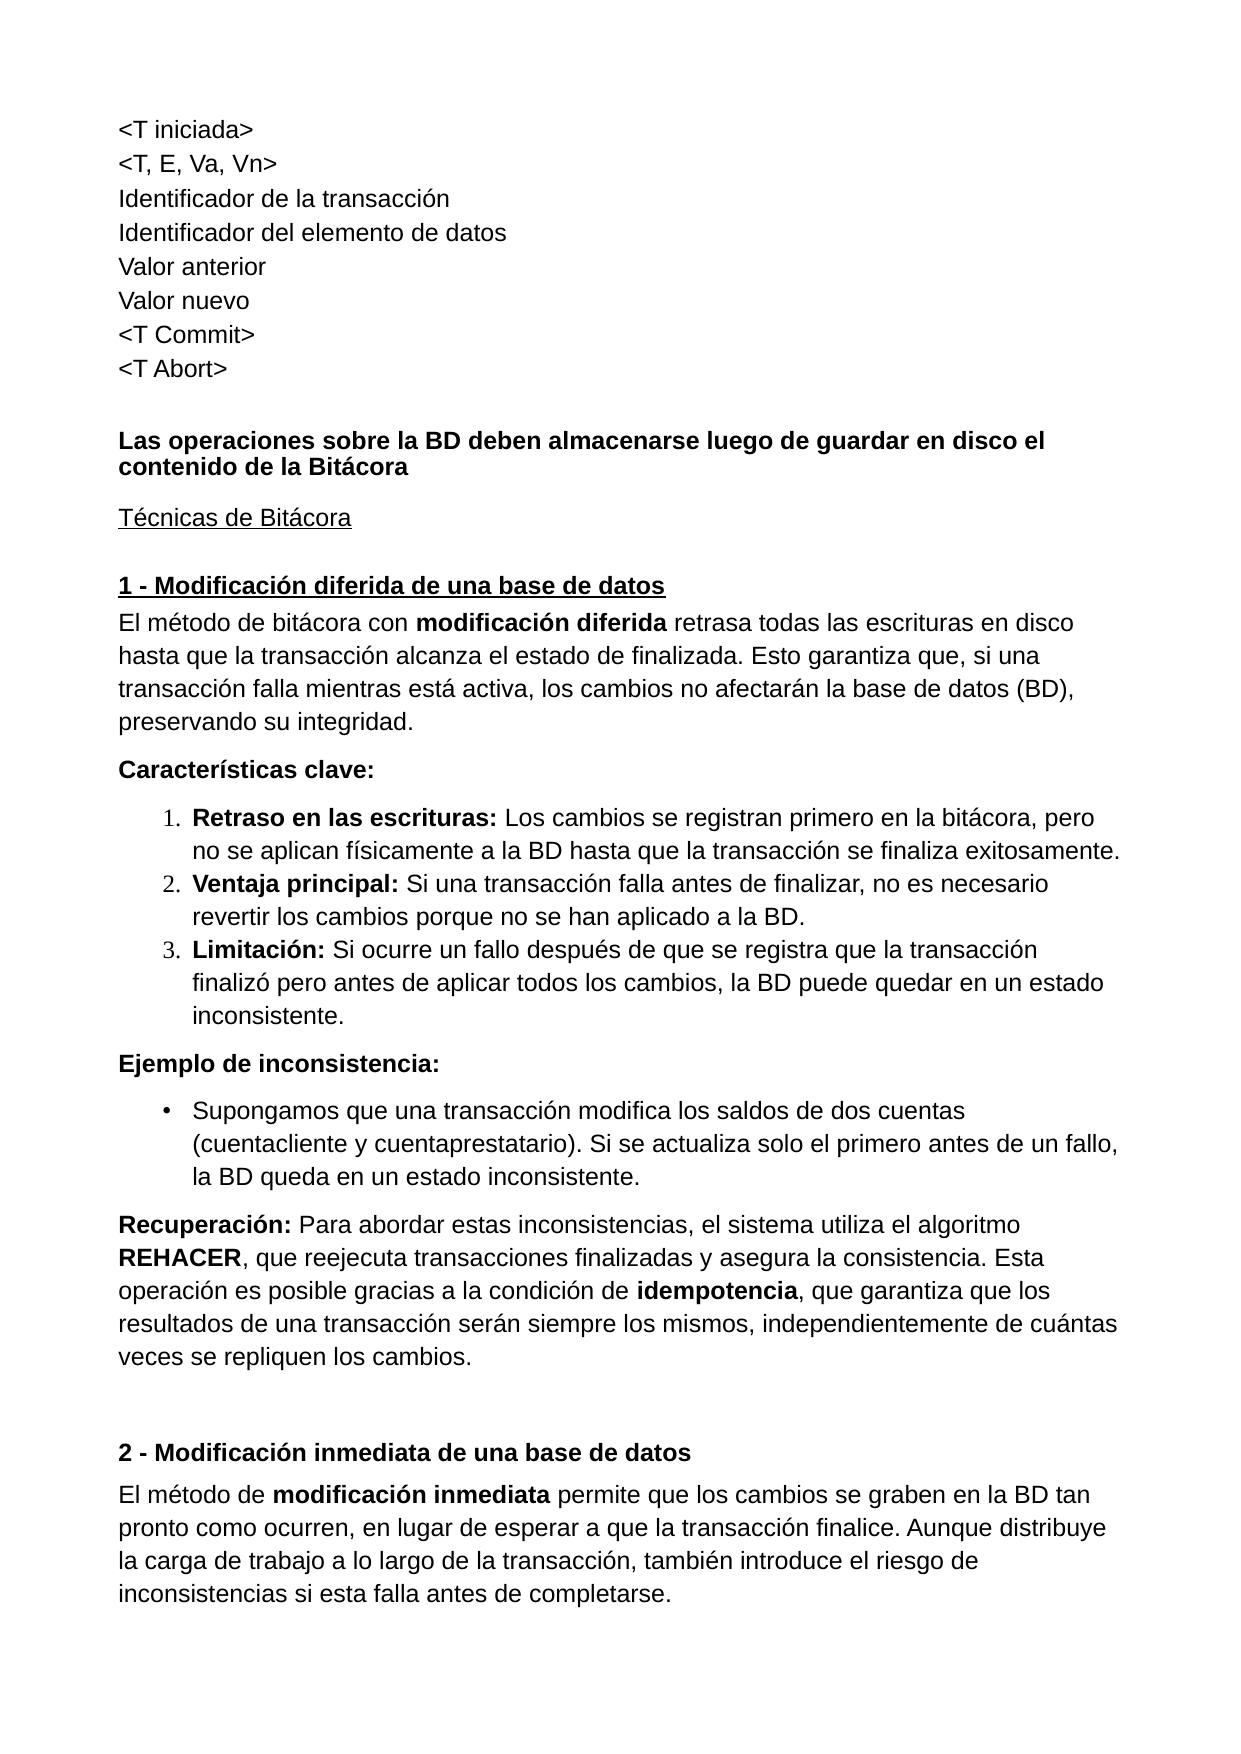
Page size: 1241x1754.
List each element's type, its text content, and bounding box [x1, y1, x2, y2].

text El método de modificación inmediata permite que los cambios se graben en la BD tan pronto como ocurren, en lugar de esperar a que la transacción finalice. Aunque distribuye la carga de trabajo a lo largo de la transacción, también introduce el riesgo de inconsistencias si esta falla antes de completarse. [118, 1480, 1122, 1607]
subtitle 1 - Modificación diferida de una base de datos [118, 574, 1122, 600]
text Valor nuevo [118, 289, 1122, 315]
text Identificador de la transacción [118, 186, 1122, 212]
text Recuperación: Para abordar estas inconsistencias, el sistema utiliza el algoritmo REHACER, que reejecuta transacciones finalizadas y asegura la consistencia. Esta operación es posible gracias a la condición de idempotencia, que garantiza que los resultados de una transacción serán siempre los mismos, independientemente de cuántas veces se repliquen los cambios. [118, 1210, 1122, 1371]
text El método de bitácora con modificación diferida retrasa todas las escrituras en disco hasta que la transacción alcanza el estado de finalizada. Esto garantiza que, si una transacción falla mientras está activa, los cambios no afectarán la base de datos (BD), preservando su integridad. [118, 608, 1122, 736]
text Identificador del elemento de datos [118, 221, 1122, 246]
subtitle 2 - Modificación inmediata de una base de datos [118, 1438, 1122, 1467]
list Limitación: Si ocurre un fallo después de que se registra que la transacción finalizó pero antes de aplicar todos los cambios, la BD puede quedar en un estado inconsistente. [162, 935, 1122, 1030]
list Retraso en las escrituras: Los cambios se registran primero en la bitácora, pero no se aplican físicamente a la BD hasta que la transacción se finaliza exitosamente. [162, 803, 1122, 864]
text Las operaciones sobre la BD deben almacenarse luego de guardar en disco el contenido de la Bitácora [118, 428, 1122, 480]
text <T Commit> [118, 323, 1122, 349]
list Ventaja principal: Si una transacción falla antes de finalizar, no es necesario revertir los cambios porque no se han aplicado a la BD. [162, 869, 1122, 931]
text Características clave: [118, 755, 1122, 784]
text Valor anterior [118, 255, 1122, 281]
list Supongamos que una transacción modifica los saldos de dos cuentas (cuentacliente y cuentaprestatario). Si se actualiza solo el primero antes de un fallo, la BD queda en un estado inconsistente. [162, 1096, 1122, 1191]
text <T iniciada> [118, 118, 1122, 144]
text <T, E, Va, Vn> [118, 152, 1122, 178]
text <T Abort> [118, 357, 1122, 383]
text Técnicas de Bitácora [118, 506, 1122, 532]
text Ejemplo de inconsistencia: [118, 1049, 1122, 1077]
